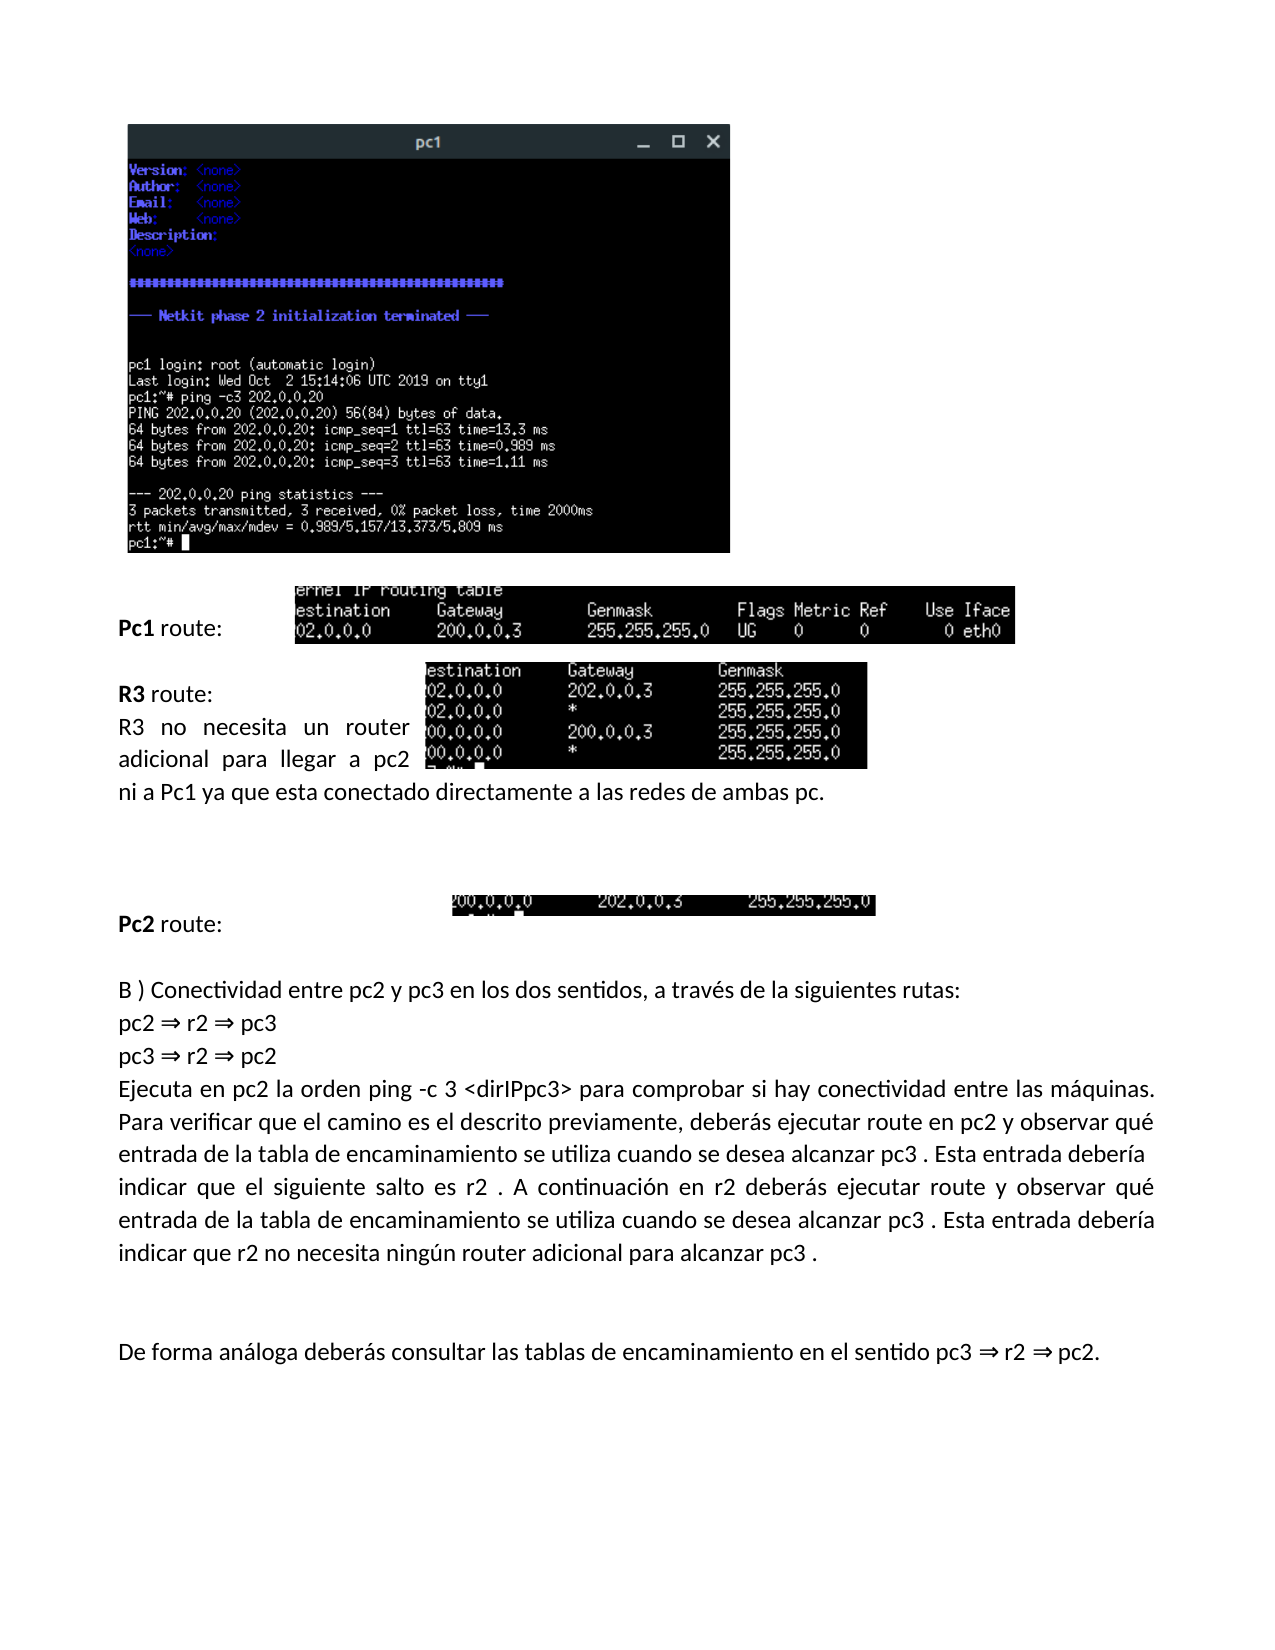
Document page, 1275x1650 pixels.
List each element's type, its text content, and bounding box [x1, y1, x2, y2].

picture [294, 586, 1016, 644]
picture [425, 662, 868, 769]
text pc2 ⇒ r2 ⇒ pc3 [118, 1007, 1157, 1037]
text R3 route: [118, 678, 425, 708]
text [1016, 612, 1157, 642]
text indicar que el siguiente salto es r2 . A continuación en r2 deberás ejecutar route y observar qué entrada de la tabla de encaminamiento se utiliza cuando se desea alcanzar pc3 . Esta entrada debería indicar que r2 no necesita ningún router adicional para alcanzar pc3 . [118, 1171, 1157, 1268]
picture [127, 124, 731, 553]
text Ejecuta en pc2 la orden ping -c 3 <dirIPpc3> para comprobar si hay conectividad entre las máquinas. Para verificar que el camino es el descrito previamente, deberás ejecutar route en pc2 y observar qué entrada de la tabla de encaminamiento se utiliza cuando se desea alcanzar pc3 . Esta entrada debería [118, 1073, 1157, 1169]
text De forma análoga deberás consultar las tablas de encaminamiento en el sentido pc3 ⇒ r2 ⇒ pc2. [118, 1336, 1157, 1367]
text [868, 678, 1157, 708]
text Pc2 route: [118, 908, 1157, 939]
text B ) Conectividad entre pc2 y pc3 en los dos sentidos, a través de la siguientes rutas: [118, 974, 1157, 1004]
text R3 no necesita un router adicional para llegar a pc2 ni a Pc1 ya que esta conectado directamente a las redes de ambas pc. [118, 711, 1157, 807]
picture [452, 895, 876, 916]
text pc3 ⇒ r2 ⇒ pc2 [118, 1040, 1157, 1070]
text Pc1 route: [118, 612, 294, 642]
